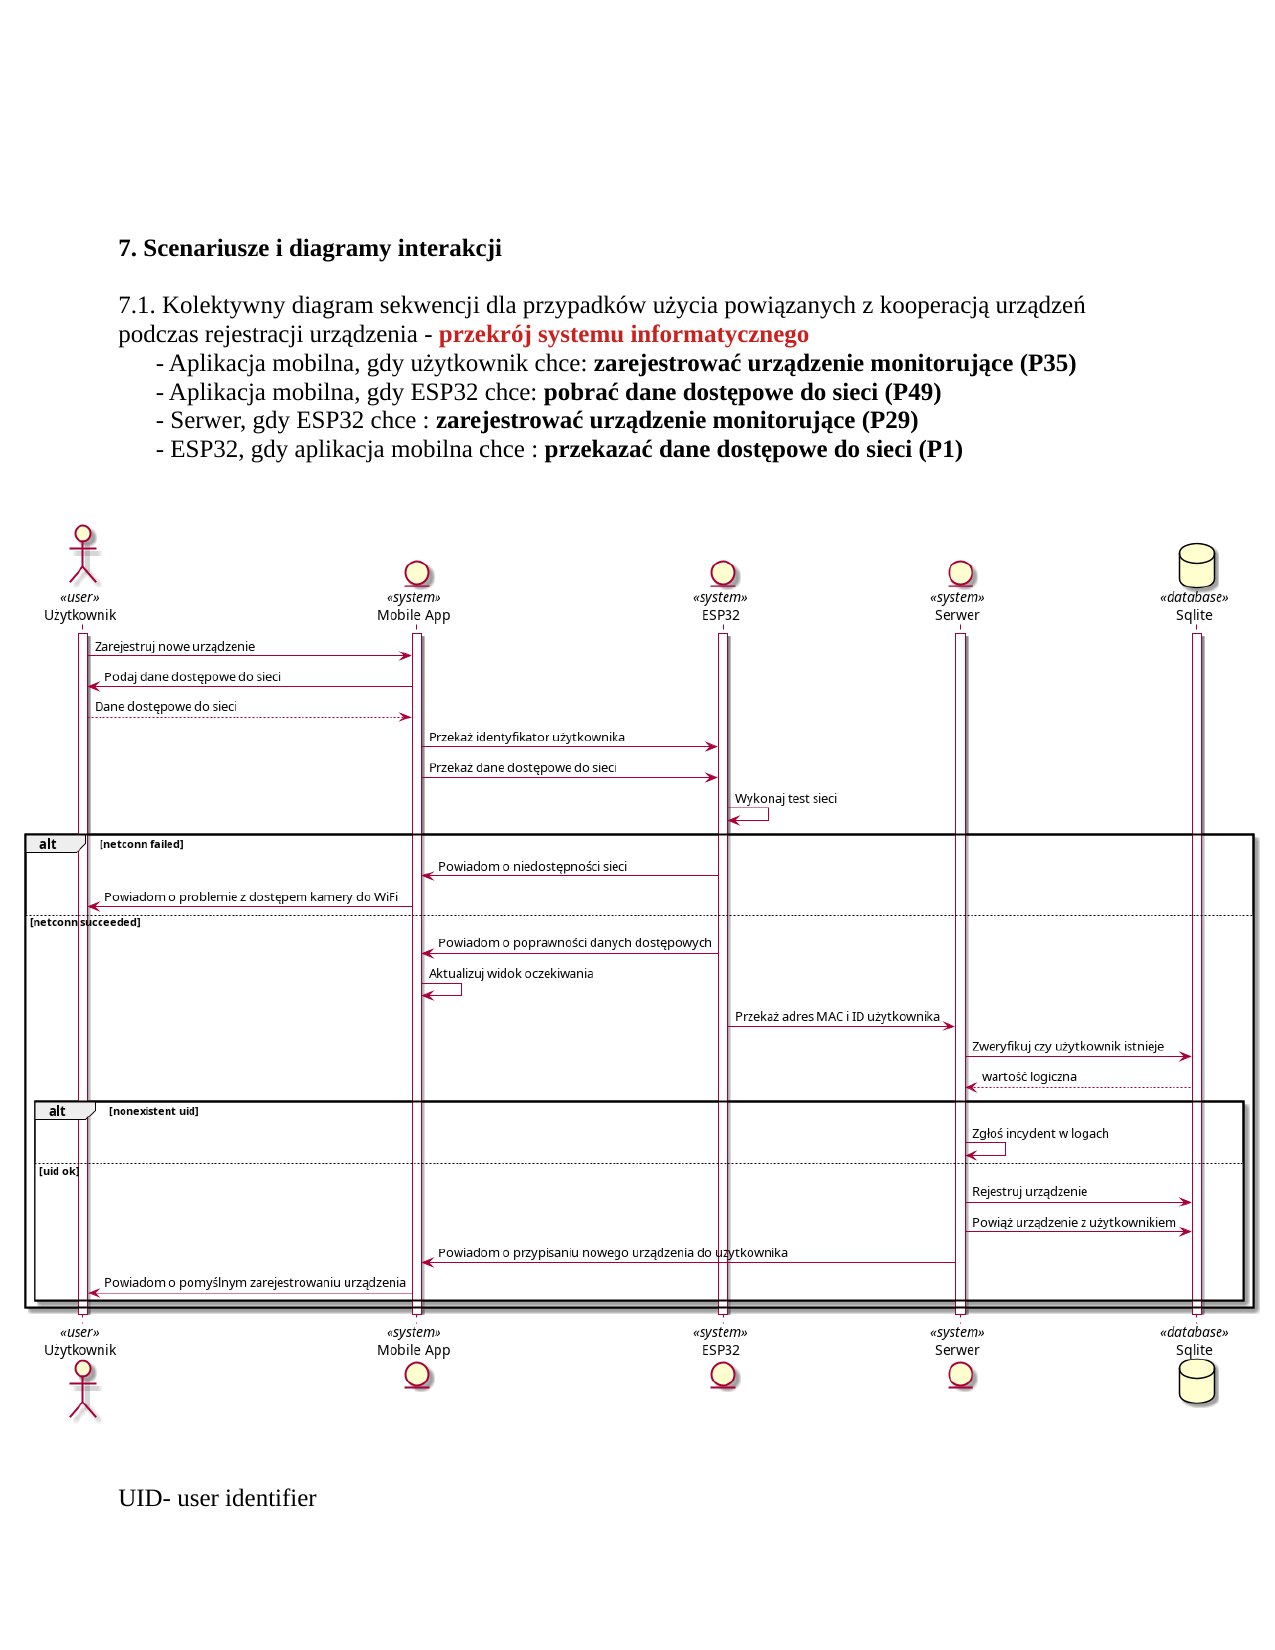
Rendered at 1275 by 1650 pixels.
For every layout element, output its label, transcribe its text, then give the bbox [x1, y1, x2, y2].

text - Aplikacja mobilna, gdy ESP32 chce: pobrać dane dostępowe do sieci (P49) [118, 377, 1157, 406]
text - Aplikacja mobilna, gdy użytkownik chce: zarejestrować urządzenie monitorujące (P35) [118, 348, 1157, 377]
text - ESP32, gdy aplikacja mobilna chce : przekazać dane dostępowe do sieci (P1) [118, 434, 1157, 463]
text UID- user identifier [118, 1483, 1157, 1512]
text - Serwer, gdy ESP32 chce : zarejestrować urządzenie monitorujące (P29) [118, 406, 1157, 434]
text 7.1. Kolektywny diagram sekwencji dla przypadków użycia powiązanych z kooperacją urządzeń podczas rejestracji urządzenia - przekrój systemu informatycznego [118, 291, 1157, 348]
text 7. Scenariusze i diagramy interakcji [118, 233, 1157, 262]
picture [12, 520, 1263, 1426]
